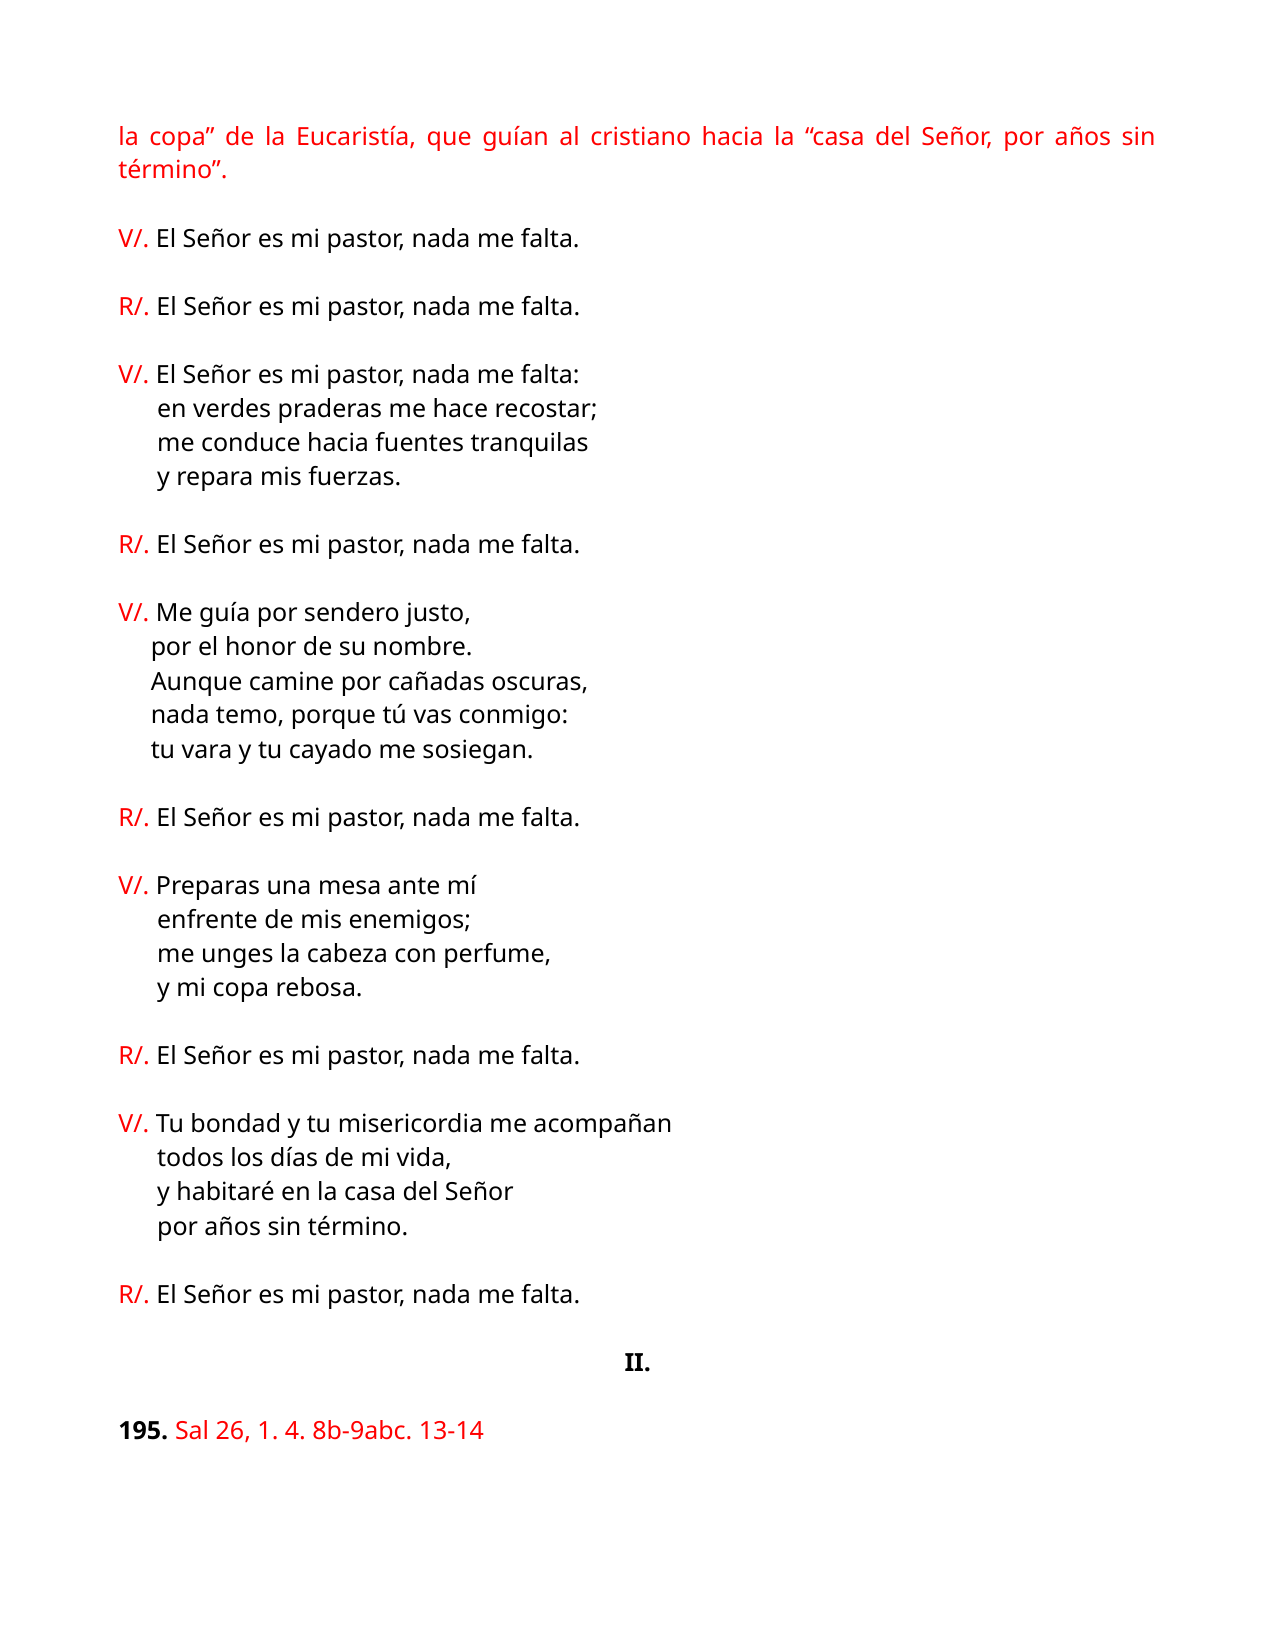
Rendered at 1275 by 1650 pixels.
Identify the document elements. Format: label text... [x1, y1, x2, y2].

text R/. El Señor es mi pastor, nada me falta. [118, 527, 1157, 561]
text en verdes praderas me hace recostar; [118, 391, 1157, 425]
text la copa” de la Eucaristía, que guían al cristiano hacia la “casa del Señor, por años sin término”. [118, 118, 1157, 186]
text nada temo, porque tú vas conmigo: [118, 697, 1157, 731]
text R/. El Señor es mi pastor, nada me falta. [118, 799, 1157, 833]
text tu vara y tu cayado me sosiegan. [118, 731, 1157, 765]
text y habitaré en la casa del Señor [118, 1174, 1157, 1208]
text V/. Preparas una mesa ante mí [118, 867, 1157, 902]
text todos los días de mi vida, [118, 1140, 1157, 1174]
text por el honor de su nombre. [118, 629, 1157, 663]
text Aunque camine por cañadas oscuras, [118, 663, 1157, 697]
text R/. El Señor es mi pastor, nada me falta. [118, 1276, 1157, 1310]
text enfrente de mis enemigos; [118, 902, 1157, 936]
text R/. El Señor es mi pastor, nada me falta. [118, 288, 1157, 322]
text me unges la cabeza con perfume, [118, 936, 1157, 970]
text y repara mis fuerzas. [118, 459, 1157, 493]
text me conduce hacia fuentes tranquilas [118, 425, 1157, 459]
text R/. El Señor es mi pastor, nada me falta. [118, 1038, 1157, 1072]
text V/. El Señor es mi pastor, nada me falta: [118, 357, 1157, 391]
text V/. El Señor es mi pastor, nada me falta. [118, 220, 1157, 254]
text V/. Me guía por sendero justo, [118, 595, 1157, 629]
text 195. Sal 26, 1. 4. 8b-9abc. 13-14 [118, 1412, 1157, 1447]
text V/. Tu bondad y tu misericordia me acompañan [118, 1106, 1157, 1140]
text II. [118, 1344, 1157, 1378]
text y mi copa rebosa. [118, 970, 1157, 1004]
text por años sin término. [118, 1208, 1157, 1242]
